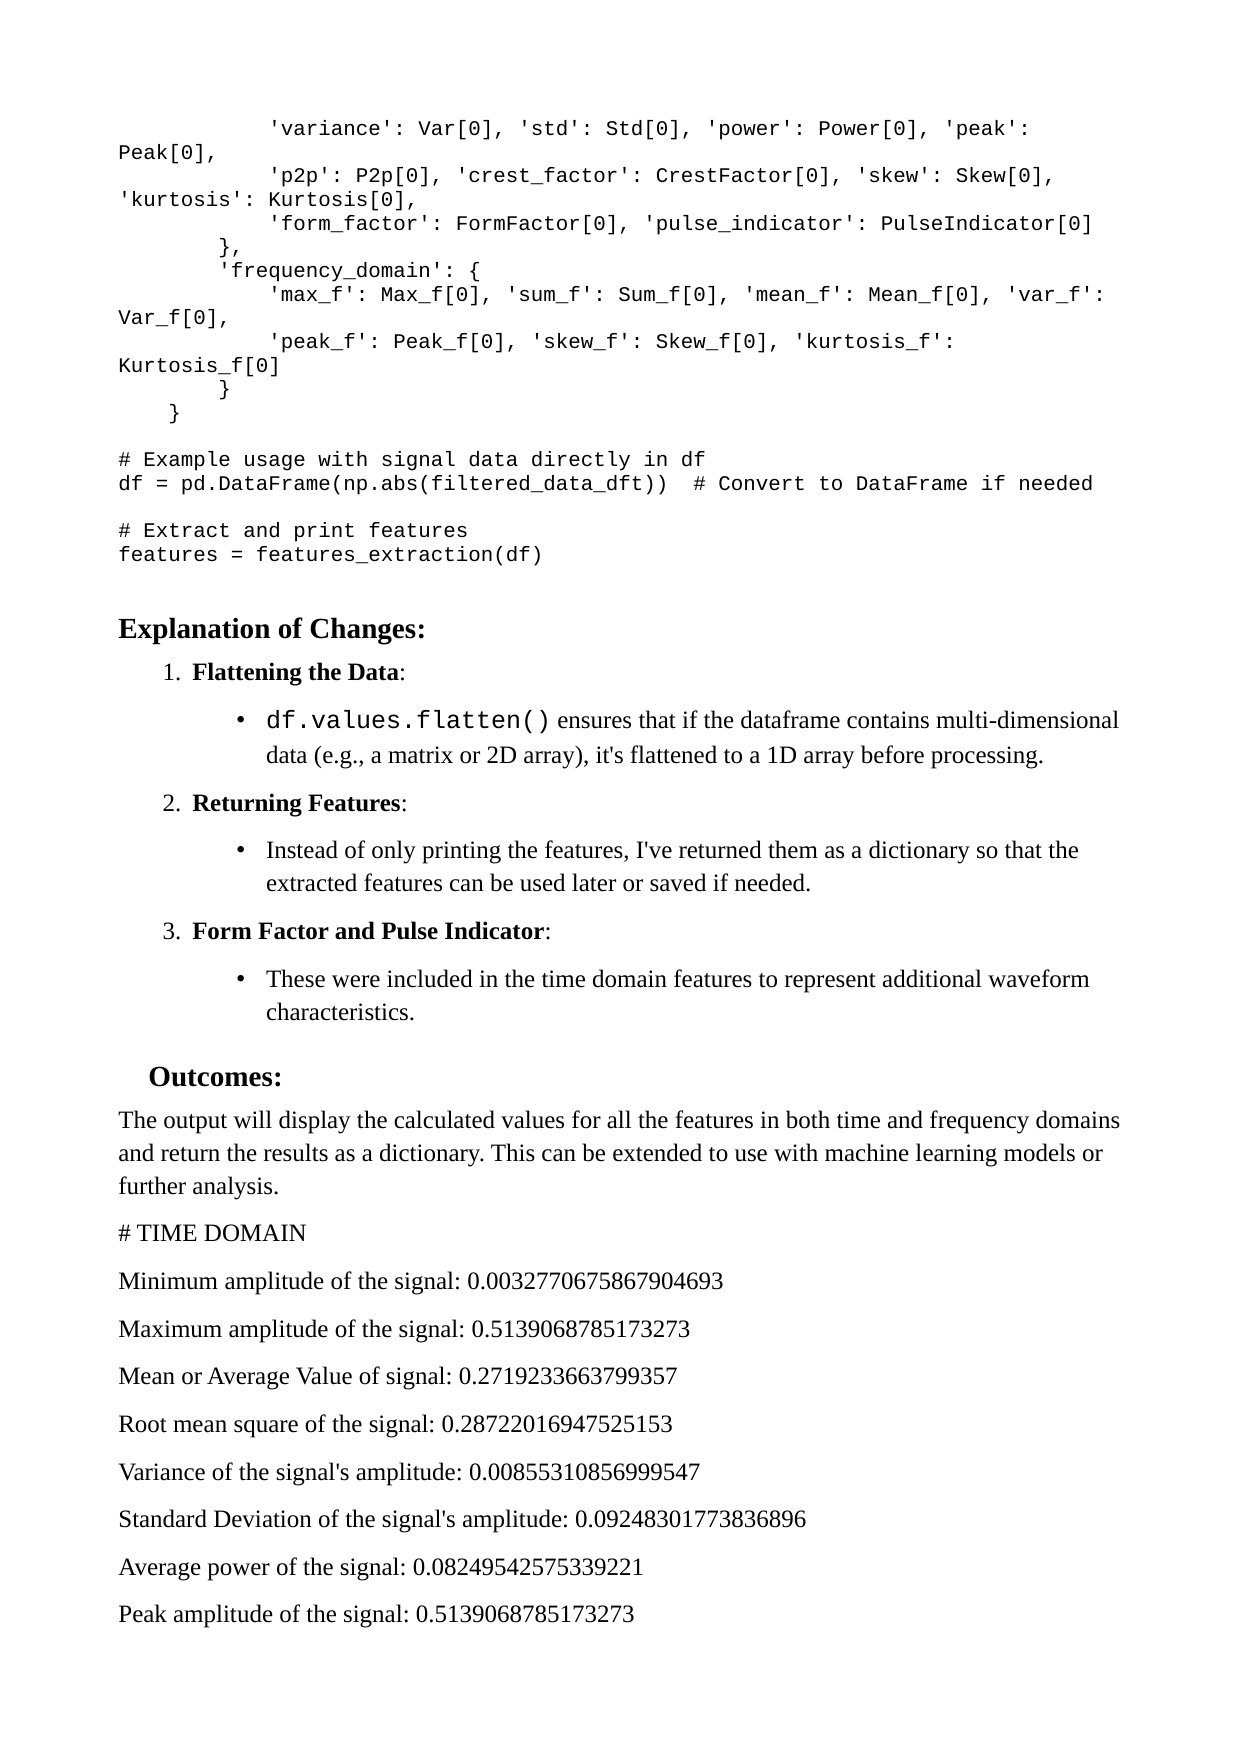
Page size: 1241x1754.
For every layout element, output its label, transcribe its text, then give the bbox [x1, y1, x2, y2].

list These were included in the time domain features to represent additional waveform characteristics. [236, 964, 1122, 1025]
text 'form_factor': FormFactor[0], 'pulse_indicator': PulseIndicator[0] [118, 213, 1122, 236]
list df.values.flatten() ensures that if the dataframe contains multi-dimensional data (e.g., a matrix or 2D array), it's flattened to a 1D array before processing. [236, 705, 1122, 769]
text 'p2p': P2p[0], 'crest_factor': CrestFactor[0], 'skew': Skew[0], 'kurtosis': Kurtosis[0], [118, 165, 1122, 213]
text Mean or Average Value of signal: 0.2719233663799357 [118, 1361, 1122, 1390]
list Flattening the Data: [162, 657, 1122, 686]
text df = pd.DataFrame(np.abs(filtered_data_dft)) # Convert to DataFrame if needed [118, 473, 1122, 496]
text # TIME DOMAIN [118, 1218, 1122, 1247]
text Average power of the signal: 0.08249542575339221 [118, 1552, 1122, 1581]
text Minimum amplitude of the signal: 0.0032770675867904693 [118, 1266, 1122, 1295]
list Instead of only printing the features, I've returned them as a dictionary so that the extracted features can be used later or saved if needed. [236, 835, 1122, 897]
list Form Factor and Pulse Indicator: [162, 916, 1122, 945]
text features = features_extraction(df) [118, 544, 1122, 567]
list Returning Features: [162, 788, 1122, 817]
text Maximum amplitude of the signal: 0.5139068785173273 [118, 1314, 1122, 1342]
text The output will display the calculated values for all the features in both time and frequency domains and return the results as a dictionary. This can be extended to use with machine learning models or further analysis. [118, 1105, 1122, 1200]
text } [118, 378, 1122, 402]
text 'max_f': Max_f[0], 'sum_f': Sum_f[0], 'mean_f': Mean_f[0], 'var_f': Var_f[0], [118, 284, 1122, 331]
text Variance of the signal's amplitude: 0.00855310856999547 [118, 1457, 1122, 1485]
text 'variance': Var[0], 'std': Std[0], 'power': Power[0], 'peak': Peak[0], [118, 118, 1122, 165]
text }, [118, 236, 1122, 260]
text Root mean square of the signal: 0.28722016947525153 [118, 1409, 1122, 1438]
text # Extract and print features [118, 520, 1122, 544]
subtitle ✅ Outcomes: [118, 1059, 1122, 1092]
text 'peak_f': Peak_f[0], 'skew_f': Skew_f[0], 'kurtosis_f': Kurtosis_f[0] [118, 331, 1122, 378]
text # Example usage with signal data directly in df [118, 449, 1122, 473]
subtitle Explanation of Changes: [118, 611, 1122, 645]
text Standard Deviation of the signal's amplitude: 0.09248301773836896 [118, 1504, 1122, 1533]
text } [118, 402, 1122, 426]
text Peak amplitude of the signal: 0.5139068785173273 [118, 1599, 1122, 1628]
text 'frequency_domain': { [118, 260, 1122, 284]
